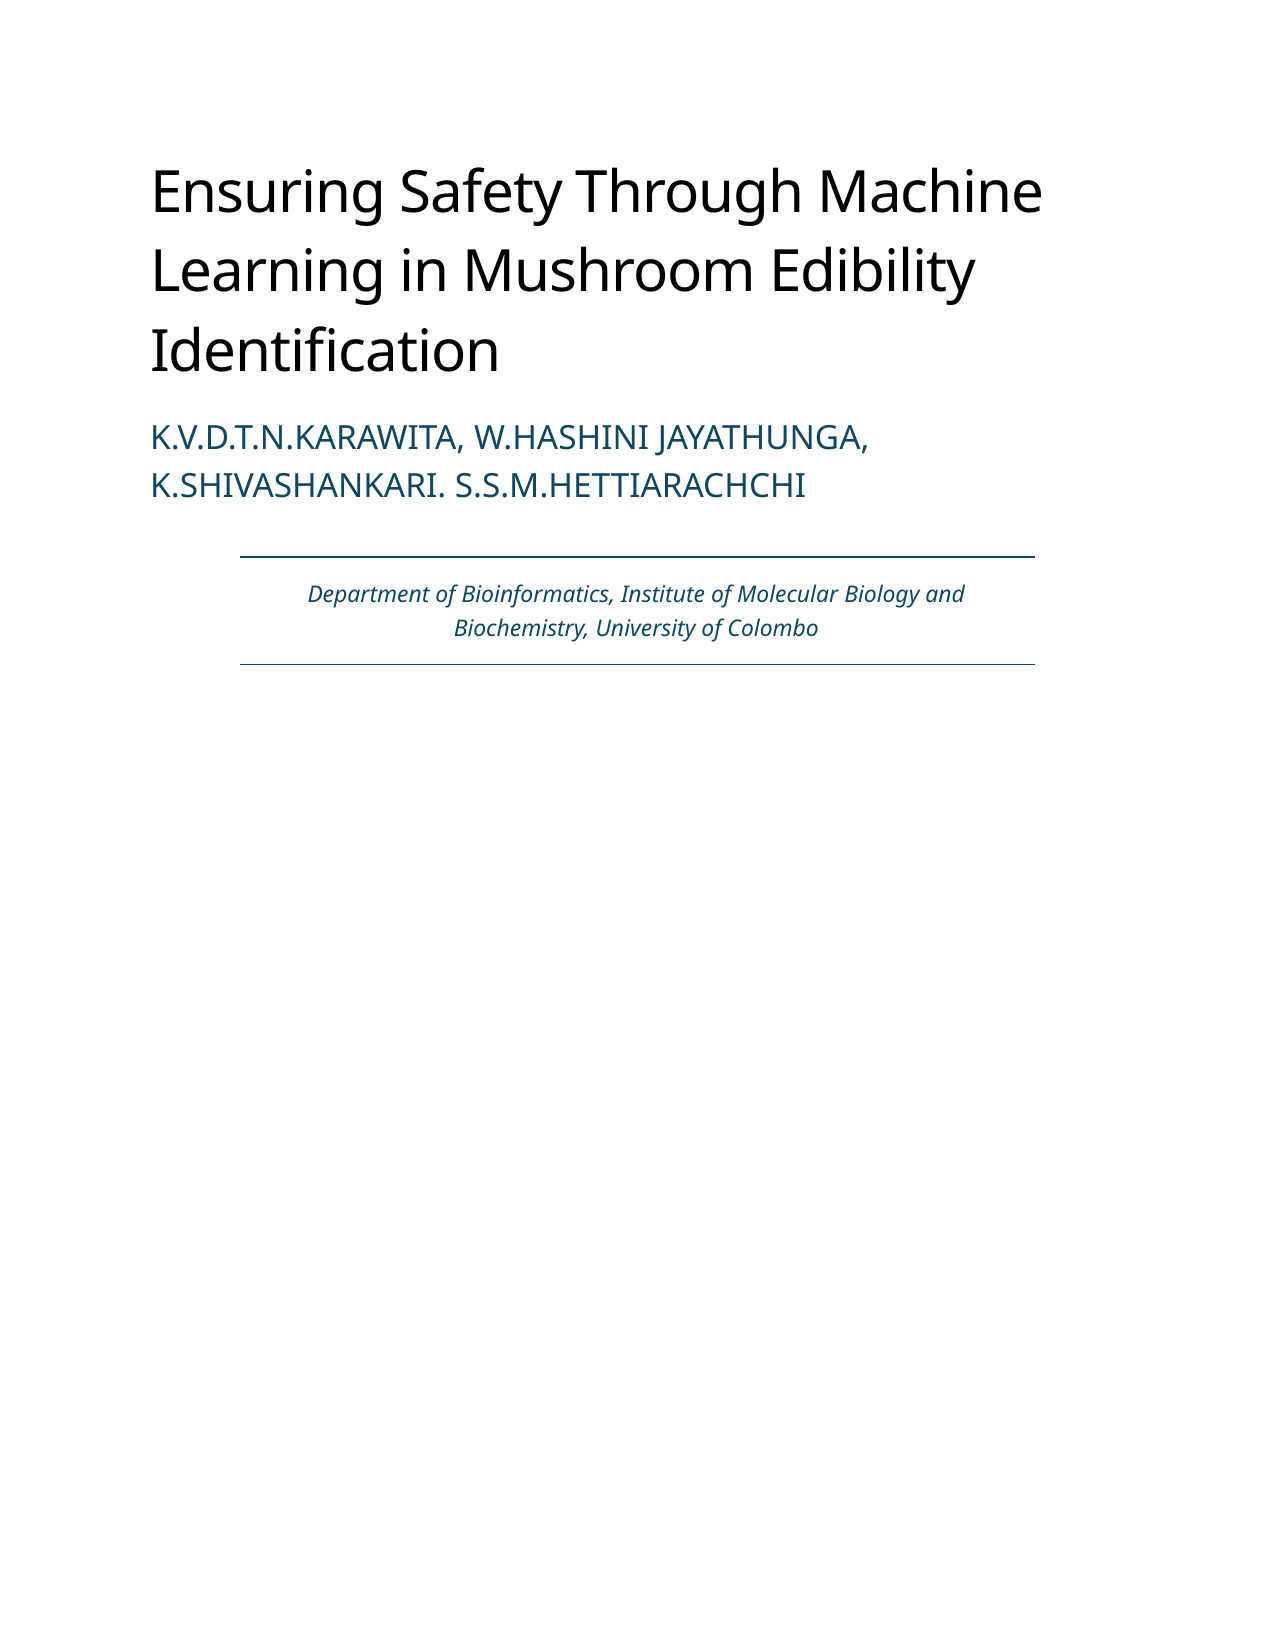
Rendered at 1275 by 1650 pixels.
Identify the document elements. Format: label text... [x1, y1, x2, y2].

text Department of Bioinformatics, Institute of Molecular Biology and Biochemistry, University of Colombo [240, 558, 1035, 664]
title Ensuring Safety Through Machine Learning in Mushroom Edibility Identification [150, 150, 1125, 388]
subtitle K.V.D.T.N.KARAWITA, W.HASHINI JAYATHUNGA, K.SHIVASHANKARI. S.S.M.HETTIARACHCHI [150, 413, 1125, 507]
